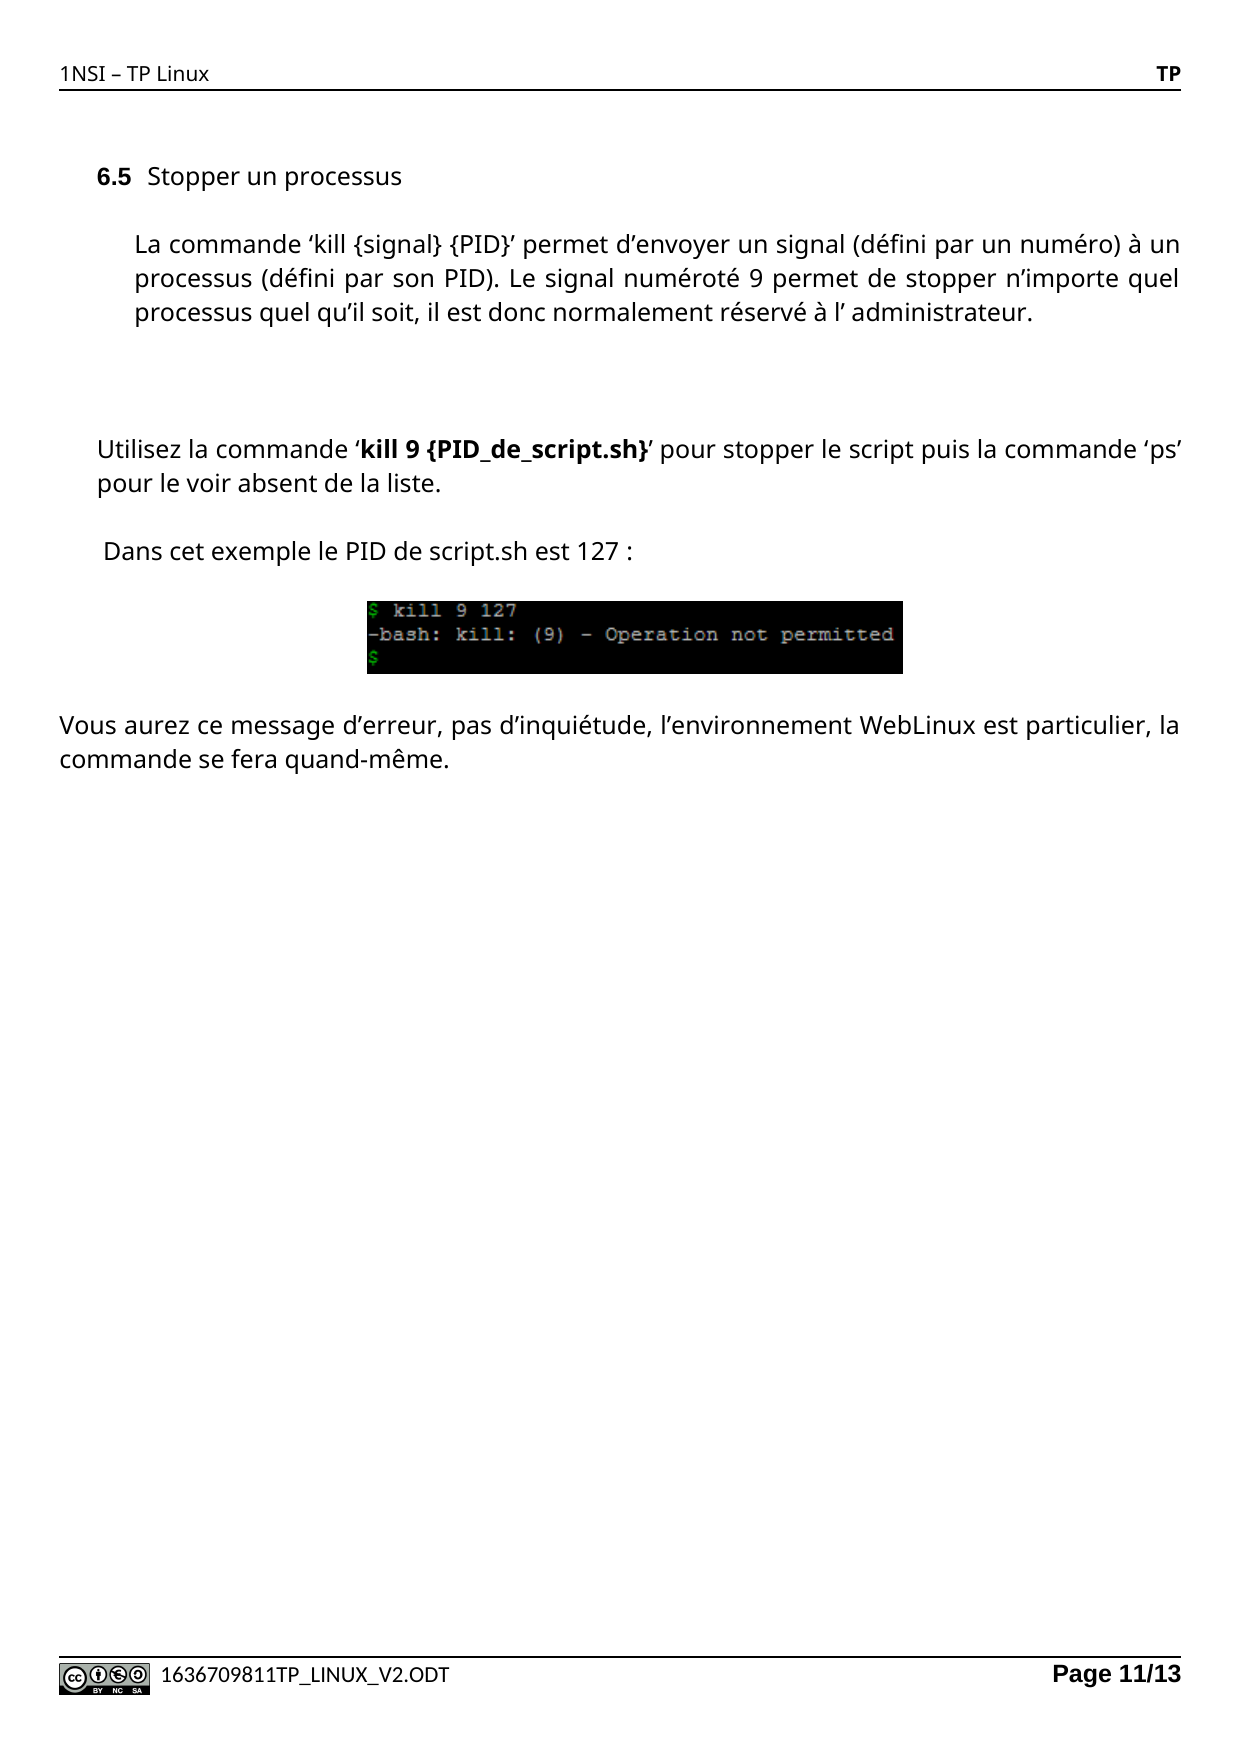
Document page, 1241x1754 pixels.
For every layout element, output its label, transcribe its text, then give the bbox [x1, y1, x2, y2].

list Stopper un processus [97, 159, 1181, 193]
list La commande ‘kill {signal} {PID}’ permet d’envoyer un signal (défini par un numéro) à un processus (défini par son PID). Le signal numéroté 9 permet de stopper n’importe quel processus quel qu’il soit, il est donc normalement réservé à l’ administrateur. [134, 227, 1181, 329]
picture [367, 601, 903, 674]
text Vous aurez ce message d’erreur, pas d’inquiétude, l’environnement WebLinux est particulier, la commande se fera quand-même. [59, 707, 1181, 776]
list Dans cet exemple le PID de script.sh est 127 : [103, 533, 1181, 567]
list Utilisez la commande ‘kill 9 {PID_de_script.sh}’ pour stopper le script puis la commande ‘ps’ pour le voir absent de la liste. [97, 431, 1181, 499]
picture [59, 1663, 150, 1695]
